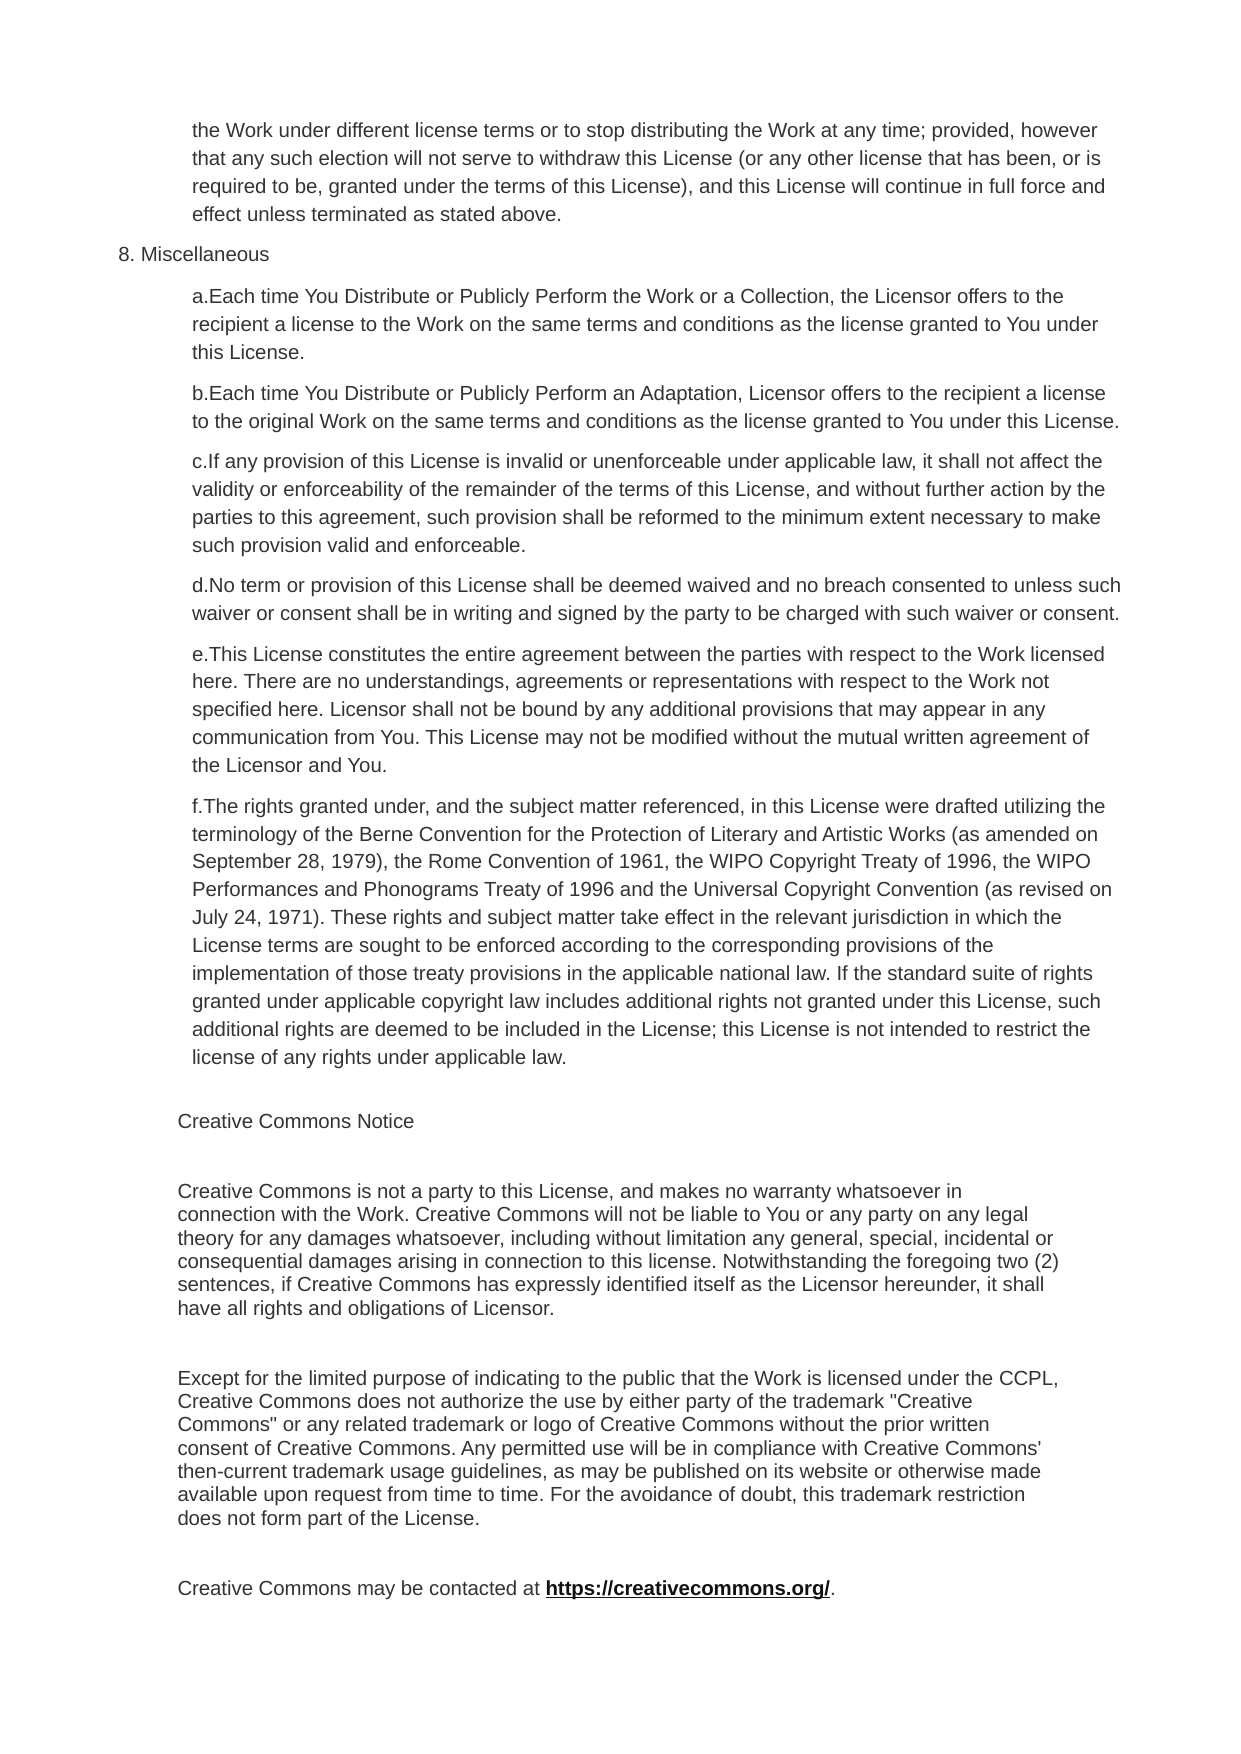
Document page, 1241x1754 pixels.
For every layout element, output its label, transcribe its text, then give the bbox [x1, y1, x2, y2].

list This License constitutes the entire agreement between the parties with respect to the Work licensed here. There are no understandings, agreements or representations with respect to the Work not specified here. Licensor shall not be bound by any additional provisions that may appear in any communication from You. This License may not be modified without the mutual written agreement of the Licensor and You. [118, 642, 1122, 777]
subtitle Creative Commons Notice [177, 1109, 1063, 1132]
text Except for the limited purpose of indicating to the public that the Work is licensed under the CCPL, Creative Commons does not authorize the use by either party of the trademark "Creative Commons" or any related trademark or logo of Creative Commons without the prior written consent of Creative Commons. Any permitted use will be in compliance with Creative Commons' then-current trademark usage guidelines, as may be published on its website or otherwise made available upon request from time to time. For the avoidance of doubt, this trademark restriction does not form part of the License. [177, 1366, 1063, 1529]
text Creative Commons may be contacted at https://creativecommons.org/. [177, 1576, 1063, 1600]
list Each time You Distribute or Publicly Perform an Adaptation, Licensor offers to the recipient a license to the original Work on the same terms and conditions as the license granted to You under this License. [118, 381, 1122, 432]
list The rights granted under, and the subject matter referenced, in this License were drafted utilizing the terminology of the Berne Convention for the Protection of Literary and Artistic Works (as amended on September 28, 1979), the Rome Convention of 1961, the WIPO Copyright Treaty of 1996, the WIPO Performances and Phonograms Treaty of 1996 and the Universal Copyright Convention (as revised on July 24, 1971). These rights and subject matter take effect in the relevant jurisdiction in which the License terms are sought to be enforced according to the corresponding provisions of the implementation of those treaty provisions in the applicable national law. If the standard suite of rights granted under applicable copyright law includes additional rights not granted under this License, such additional rights are deemed to be included in the License; this License is not intended to restrict the license of any rights under applicable law. [118, 794, 1122, 1068]
list No term or provision of this License shall be deemed waived and no breach consented to unless such waiver or consent shall be in writing and signed by the party to be charged with such waiver or consent. [118, 573, 1122, 625]
list the Work under different license terms or to stop distributing the Work at any time; provided, however that any such election will not serve to withdraw this License (or any other license that has been, or is required to be, granted under the terms of this License), and this License will continue in full force and effect unless terminated as stated above. [118, 118, 1122, 225]
text 8. Miscellaneous [118, 242, 1122, 266]
text Creative Commons is not a party to this License, and makes no warranty whatsoever in connection with the Work. Creative Commons will not be liable to You or any party on any legal theory for any damages whatsoever, including without limitation any general, special, incidental or consequential damages arising in connection to this license. Notwithstanding the foregoing two (2) sentences, if Creative Commons has expressly identified itself as the Licensor hereunder, it shall have all rights and obligations of Licensor. [177, 1179, 1063, 1319]
list Each time You Distribute or Publicly Perform the Work or a Collection, the Licensor offers to the recipient a license to the Work on the same terms and conditions as the license granted to You under this License. [118, 285, 1122, 364]
list If any provision of this License is invalid or unenforceable under applicable law, it shall not affect the validity or enforceability of the remainder of the terms of this License, and without further action by the parties to this agreement, such provision shall be reformed to the minimum extent necessary to make such provision valid and enforceable. [118, 449, 1122, 556]
